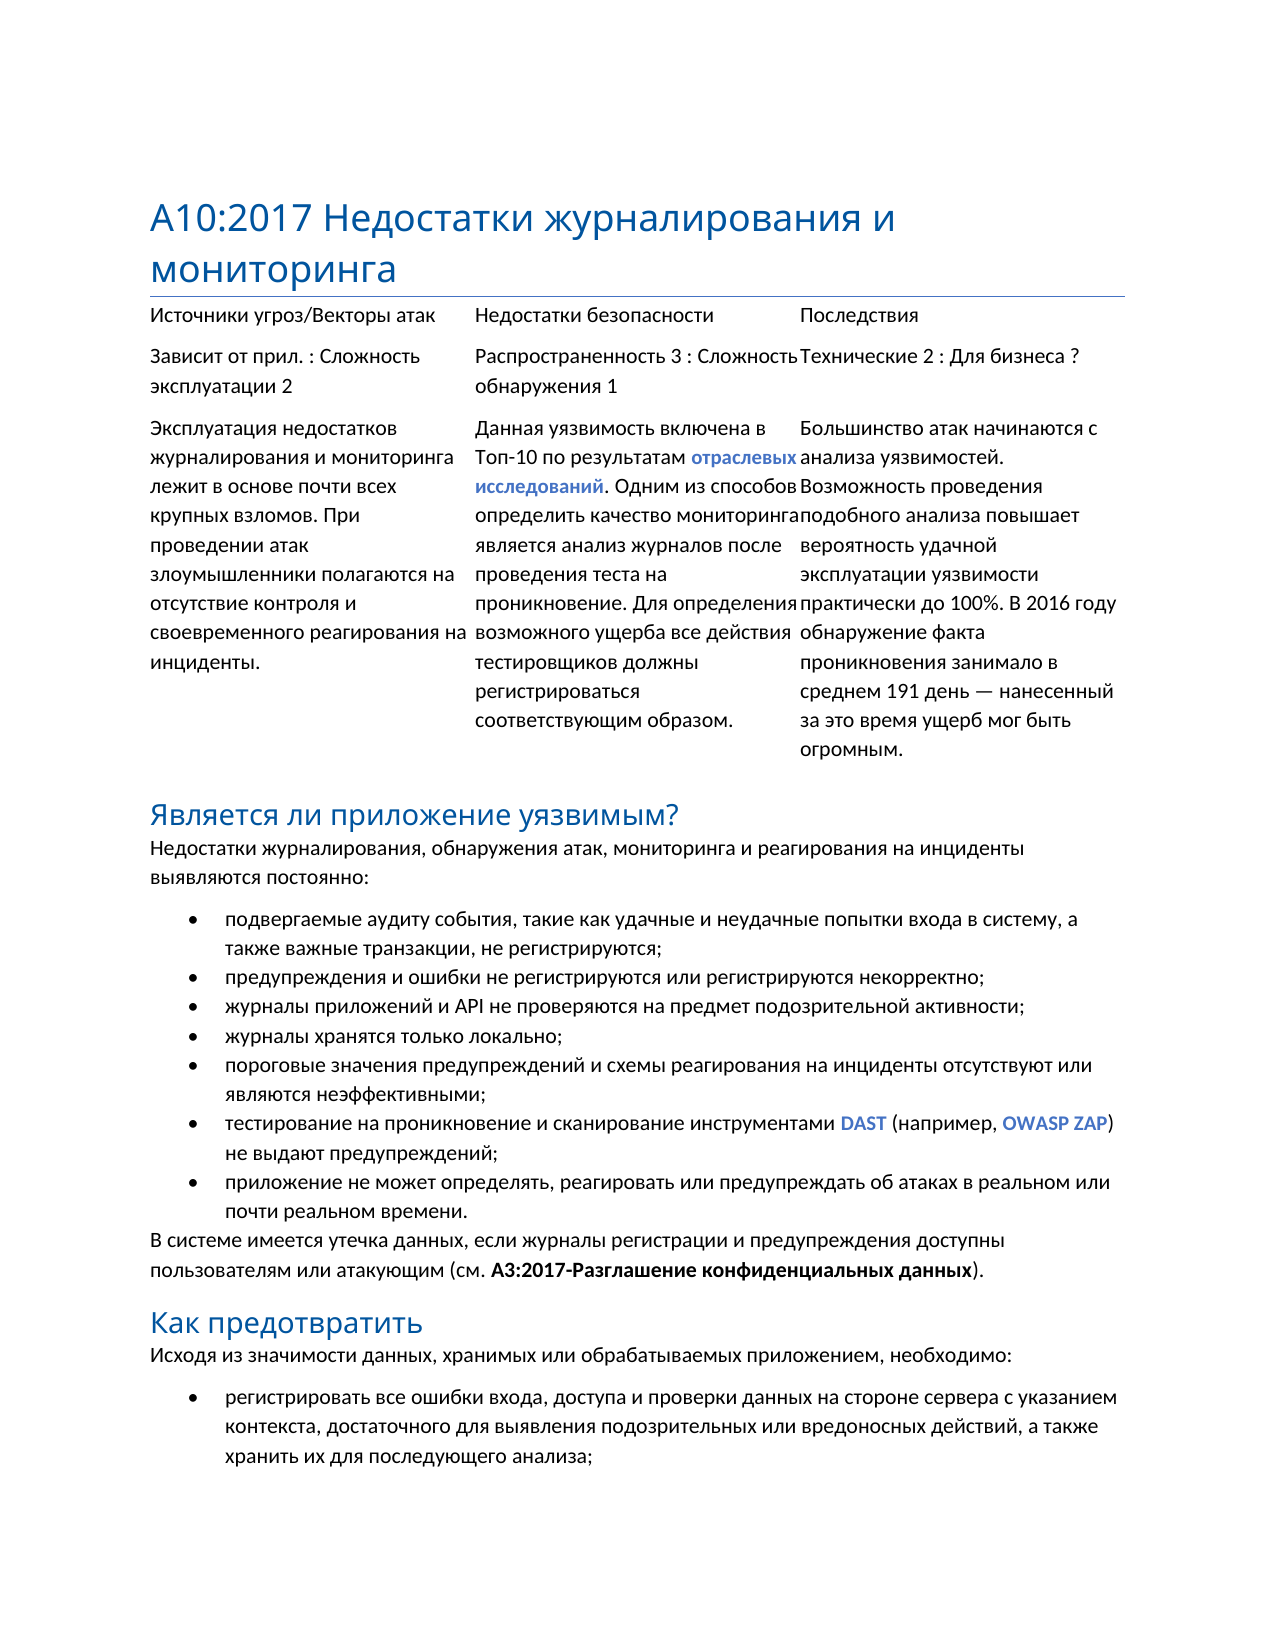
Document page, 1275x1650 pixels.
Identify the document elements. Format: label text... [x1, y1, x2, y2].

text Недостатки журналирования, обнаружения атак, мониторинга и реагирования на инциденты выявляются постоянно: [150, 834, 1125, 889]
text Исходя из значимости данных, хранимых или обрабатываемых приложением, необходимо: [150, 1342, 1125, 1368]
text В системе имеется утечка данных, если журналы регистрации и предупреждения доступны пользователям или атакующим (см. A3:2017-Разглашение конфиденциальных данных). [150, 1227, 1125, 1283]
subtitle Является ли приложение уязвимым? [150, 794, 1125, 834]
subtitle A10:2017 Недостатки журналирования и мониторинга [150, 192, 1125, 296]
table_cell Эксплуатация недостатков журналирования и мониторинга лежит в основе почти всех крупных взломов. При проведении атак злоумышленники полагаются на отсутствие контроля и своевременного реагирования на инциденты. [150, 414, 475, 777]
list приложение не может определять, реагировать или предупреждать об атаках в реальном или почти реальном времени. [187, 1168, 1125, 1224]
table_header Источники угроз/Векторы атак [150, 301, 475, 343]
list тестирование на проникновение и сканирование инструментами DAST (например, OWASP ZAP) не выдают предупреждений; [187, 1109, 1125, 1166]
list регистрировать все ошибки входа, доступа и проверки данных на стороне сервера с указанием контекста, достаточного для выявления подозрительных или вредоносных действий, а также хранить их для последующего анализа; [187, 1383, 1125, 1468]
table_cell Зависит от прил. : Сложность эксплуатации 2 [150, 343, 475, 414]
table_header Последствия [800, 301, 1125, 343]
list подвергаемые аудиту события, такие как удачные и неудачные попытки входа в систему, а также важные транзакции, не регистрируются; [187, 905, 1125, 961]
table_cell Распространенность 3 : Сложность обнаружения 1 [475, 343, 800, 414]
list журналы хранятся только локально; [187, 1022, 1125, 1048]
list предупреждения и ошибки не регистрируются или регистрируются некорректно; [187, 963, 1125, 990]
table_cell Данная уязвимость включена в Топ-10 по результатам отраслевых исследований. Одним из способов определить качество мониторинга является анализ журналов после проведения теста на проникновение. Для определения возможного ущерба все действия тестировщиков должны регистрироваться соответствующим образом. [475, 414, 800, 777]
subtitle Как предотвратить [150, 1302, 1125, 1342]
table_header Недостатки безопасности [475, 301, 800, 343]
table_cell Большинство атак начинаются с анализа уязвимостей. Возможность проведения подобного анализа повышает вероятность удачной эксплуатации уязвимости практически до 100%. В 2016 году обнаружение факта проникновения занимало в среднем 191 день — нанесенный за это время ущерб мог быть огромным. [800, 414, 1125, 777]
list пороговые значения предупреждений и схемы реагирования на инциденты отсутствуют или являются неэффективными; [187, 1051, 1125, 1107]
list журналы приложений и API не проверяются на предмет подозрительной активности; [187, 992, 1125, 1019]
table_cell Технические 2 : Для бизнеса ? [800, 343, 1125, 414]
